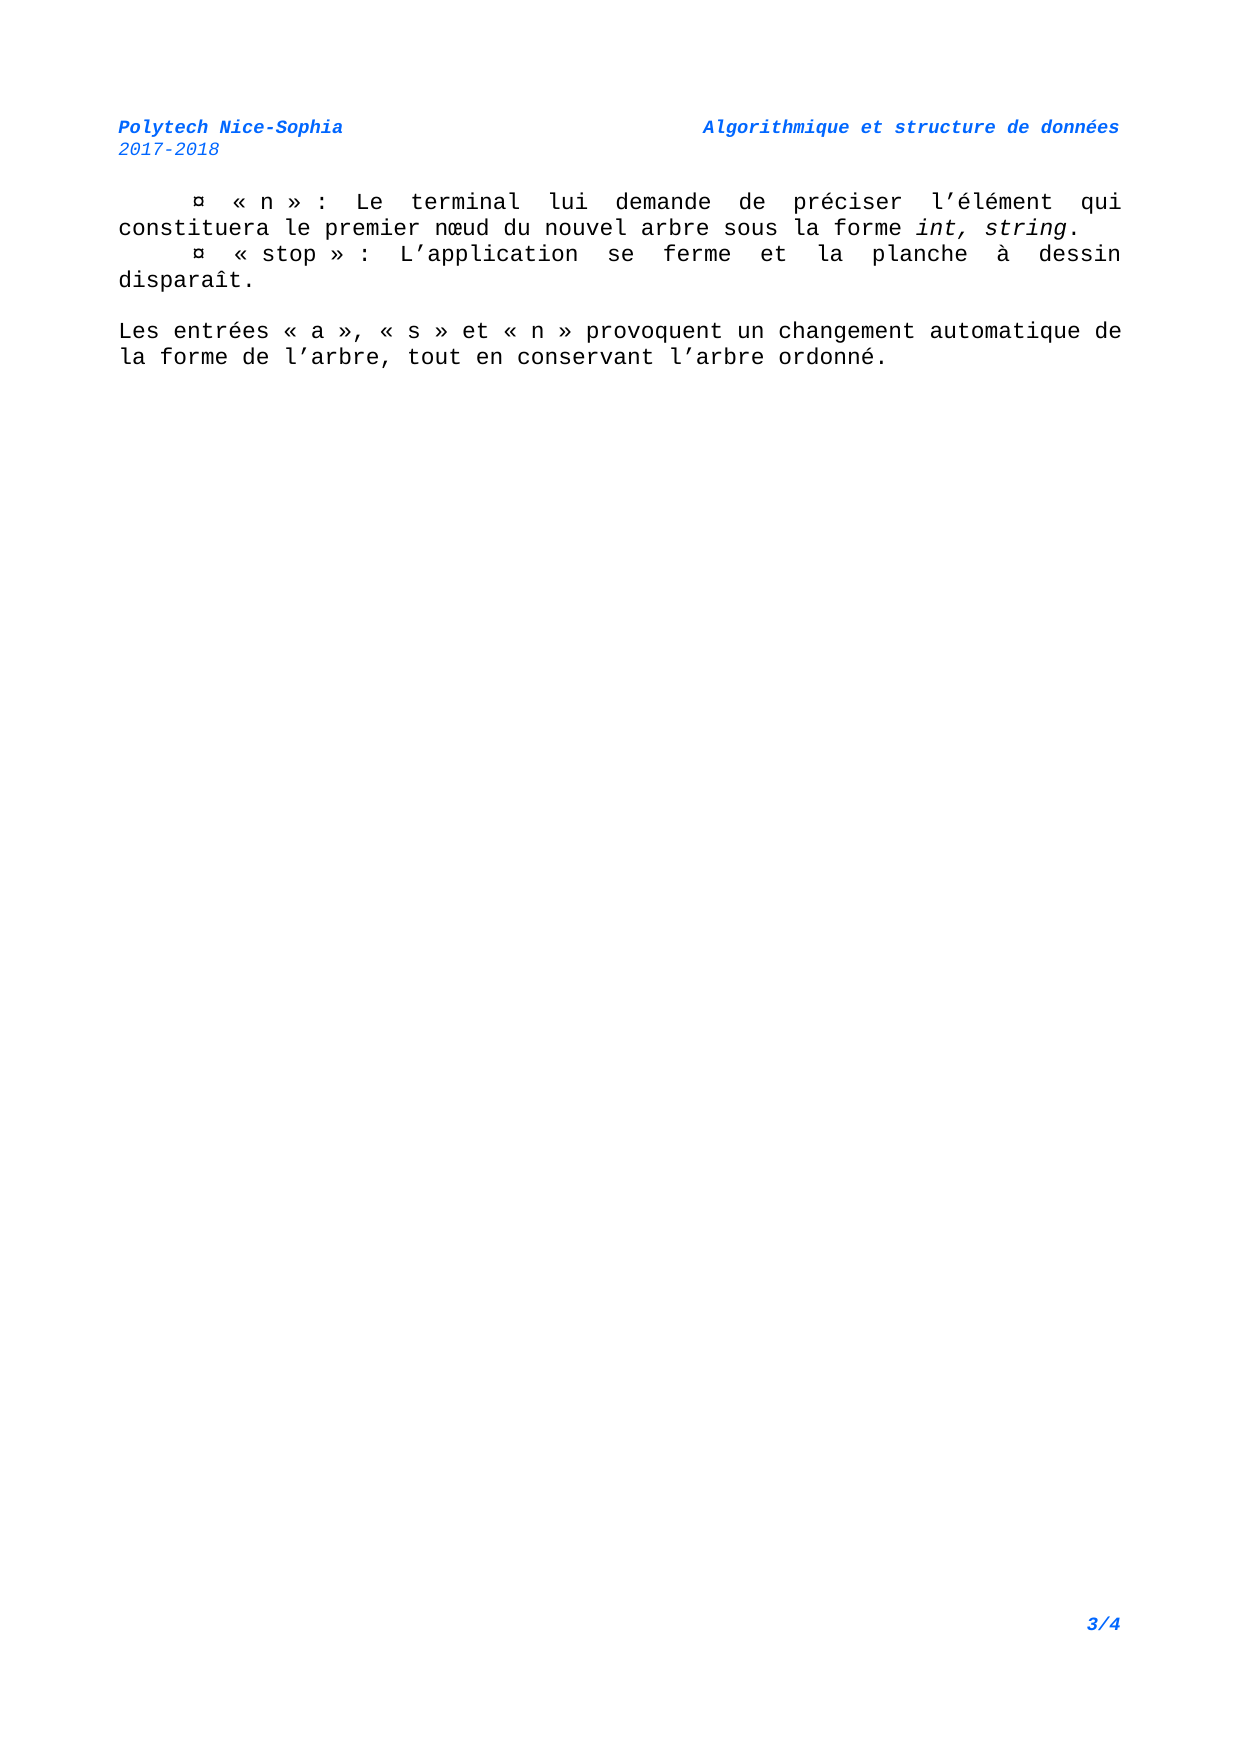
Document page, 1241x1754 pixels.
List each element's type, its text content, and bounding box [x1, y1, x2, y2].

text ¤ « n » : Le terminal lui demande de préciser l’élément qui constituera le premier nœud du nouvel arbre sous la forme int, string. [118, 190, 1122, 242]
text Les entrées « a », « s » et « n » provoquent un changement automatique de la forme de l’arbre, tout en conservant l’arbre ordonné. [118, 320, 1122, 372]
text ¤ « stop » : L’application se ferme et la planche à dessin disparaît. [118, 242, 1122, 294]
